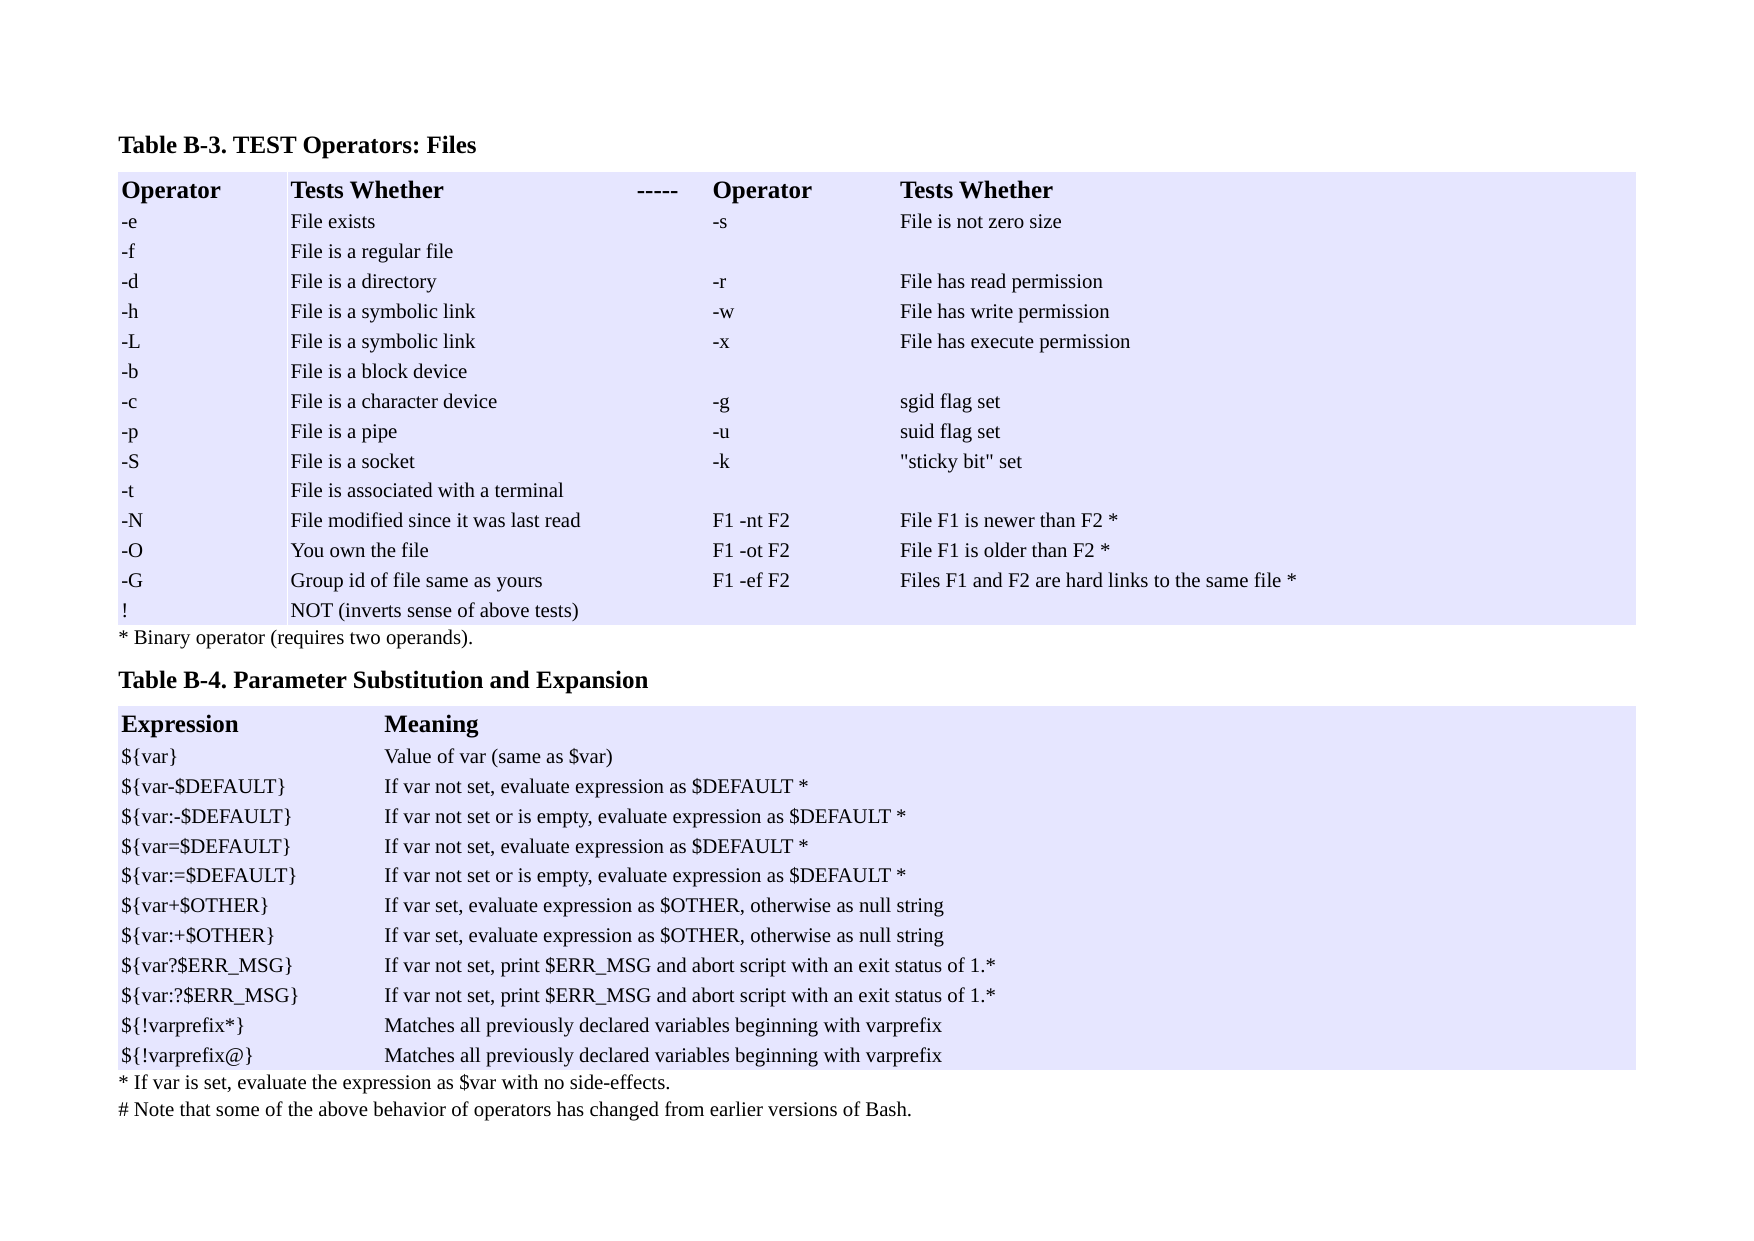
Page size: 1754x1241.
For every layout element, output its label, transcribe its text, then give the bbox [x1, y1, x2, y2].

table_cell "sticky bit" set [897, 446, 1636, 476]
table_cell File is not zero size [897, 206, 1636, 236]
table_cell [634, 505, 709, 535]
table_cell [634, 296, 709, 326]
table_cell File modified since it was last read [288, 505, 634, 535]
table_cell -d [118, 266, 287, 296]
table_cell File is associated with a terminal [288, 476, 634, 505]
table_cell [634, 416, 709, 446]
table_cell [634, 446, 709, 476]
table_cell F1 -ot F2 [709, 535, 897, 565]
table_cell -h [118, 296, 287, 326]
table_cell File is a directory [288, 266, 634, 296]
table_cell [897, 236, 1636, 266]
table_cell -u [709, 416, 897, 446]
table_cell Value of var (same as $var) [381, 741, 1636, 771]
table_cell -p [118, 416, 287, 446]
table_cell You own the file [288, 535, 634, 565]
table_cell If var not set, print $ERR_MSG and abort script with an exit status of 1.* [381, 980, 1636, 1010]
table_cell File has execute permission [897, 326, 1636, 356]
table_cell NOT (inverts sense of above tests) [288, 595, 634, 625]
table_cell File is a regular file [288, 236, 634, 266]
table_cell File F1 is older than F2 * [897, 535, 1636, 565]
table_cell -N [118, 505, 287, 535]
table_cell [709, 236, 897, 266]
table_cell If var set, evaluate expression as $OTHER, otherwise as null string [381, 920, 1636, 950]
table_cell [634, 535, 709, 565]
table_cell suid flag set [897, 416, 1636, 446]
table_cell If var not set or is empty, evaluate expression as $DEFAULT * [381, 801, 1636, 831]
table_cell -g [709, 386, 897, 416]
table_header ${var:=$DEFAULT} [118, 861, 381, 890]
table_cell -f [118, 236, 287, 266]
table_cell File has write permission [897, 296, 1636, 326]
table_cell Files F1 and F2 are hard links to the same file * [897, 565, 1636, 595]
table_cell [897, 595, 1636, 625]
table_cell -b [118, 356, 287, 386]
subtitle Table B-3. TEST Operators: Files [118, 131, 1636, 159]
table_cell [634, 386, 709, 416]
table_cell [897, 356, 1636, 386]
table_cell ${!varprefix@} [118, 1040, 381, 1070]
table_cell ${var?$ERR_MSG} [118, 950, 381, 980]
table_cell File is a symbolic link [288, 326, 634, 356]
table_cell [709, 356, 897, 386]
table_cell ${!varprefix*} [118, 1010, 381, 1040]
table_cell -G [118, 565, 287, 595]
table_header Operator [709, 172, 897, 206]
table_cell -w [709, 296, 897, 326]
table_cell -x [709, 326, 897, 356]
table_cell [634, 356, 709, 386]
table_cell ${var} [118, 741, 381, 771]
table_cell [634, 236, 709, 266]
table_header Operator [118, 172, 287, 206]
table_cell -s [709, 206, 897, 236]
table_cell ! [118, 595, 287, 625]
table_cell If var set, evaluate expression as $OTHER, otherwise as null string [381, 890, 1636, 920]
table_cell File is a socket [288, 446, 634, 476]
table_cell File has read permission [897, 266, 1636, 296]
table_cell File is a symbolic link [288, 296, 634, 326]
table_cell [634, 595, 709, 625]
table_cell ${var:-$DEFAULT} [118, 801, 381, 831]
table_header Tests Whether [897, 172, 1636, 206]
table_cell If var not set, evaluate expression as $DEFAULT * [381, 831, 1636, 861]
table_cell [709, 595, 897, 625]
table_cell Matches all previously declared variables beginning with varprefix [381, 1010, 1636, 1040]
table_cell -c [118, 386, 287, 416]
table_cell ${var=$DEFAULT} [118, 831, 381, 861]
table_cell [634, 266, 709, 296]
table_cell File is a character device [288, 386, 634, 416]
table_cell -e [118, 206, 287, 236]
table_cell F1 -nt F2 [709, 505, 897, 535]
table_header Expression [118, 706, 381, 741]
table_cell ${var:+$OTHER} [118, 920, 381, 950]
table_cell Group id of file same as yours [288, 565, 634, 595]
table_cell File F1 is newer than F2 * [897, 505, 1636, 535]
table_cell ${var:?$ERR_MSG} [118, 980, 381, 1010]
table_cell -S [118, 446, 287, 476]
table_cell [709, 476, 897, 505]
table_header ----- [634, 172, 709, 206]
table_cell -O [118, 535, 287, 565]
table_header If var not set or is empty, evaluate expression as $DEFAULT * [381, 861, 1636, 890]
subtitle Table B-4. Parameter Substitution and Expansion [118, 665, 1636, 694]
table_cell If var not set, evaluate expression as $DEFAULT * [381, 771, 1636, 801]
text * If var is set, evaluate the expression as $var with no side-effects. [118, 1070, 1636, 1094]
table_cell -r [709, 266, 897, 296]
table_cell [634, 476, 709, 505]
text * Binary operator (requires two operands). [118, 625, 1636, 649]
table_cell sgid flag set [897, 386, 1636, 416]
table_cell [897, 476, 1636, 505]
table_cell -L [118, 326, 287, 356]
table_header Tests Whether [288, 172, 634, 206]
table_cell Matches all previously declared variables beginning with varprefix [381, 1040, 1636, 1070]
table_cell If var not set, print $ERR_MSG and abort script with an exit status of 1.* [381, 950, 1636, 980]
table_cell File is a block device [288, 356, 634, 386]
table_cell [634, 565, 709, 595]
table_cell ${var+$OTHER} [118, 890, 381, 920]
table_cell [634, 326, 709, 356]
table_cell File exists [288, 206, 634, 236]
table_cell File is a pipe [288, 416, 634, 446]
table_cell [634, 206, 709, 236]
table_cell ${var-$DEFAULT} [118, 771, 381, 801]
table_cell -k [709, 446, 897, 476]
table_header Meaning [381, 706, 1636, 741]
text # Note that some of the above behavior of operators has changed from earlier versions of Bash. [118, 1097, 1636, 1121]
table_cell -t [118, 476, 287, 505]
table_cell F1 -ef F2 [709, 565, 897, 595]
